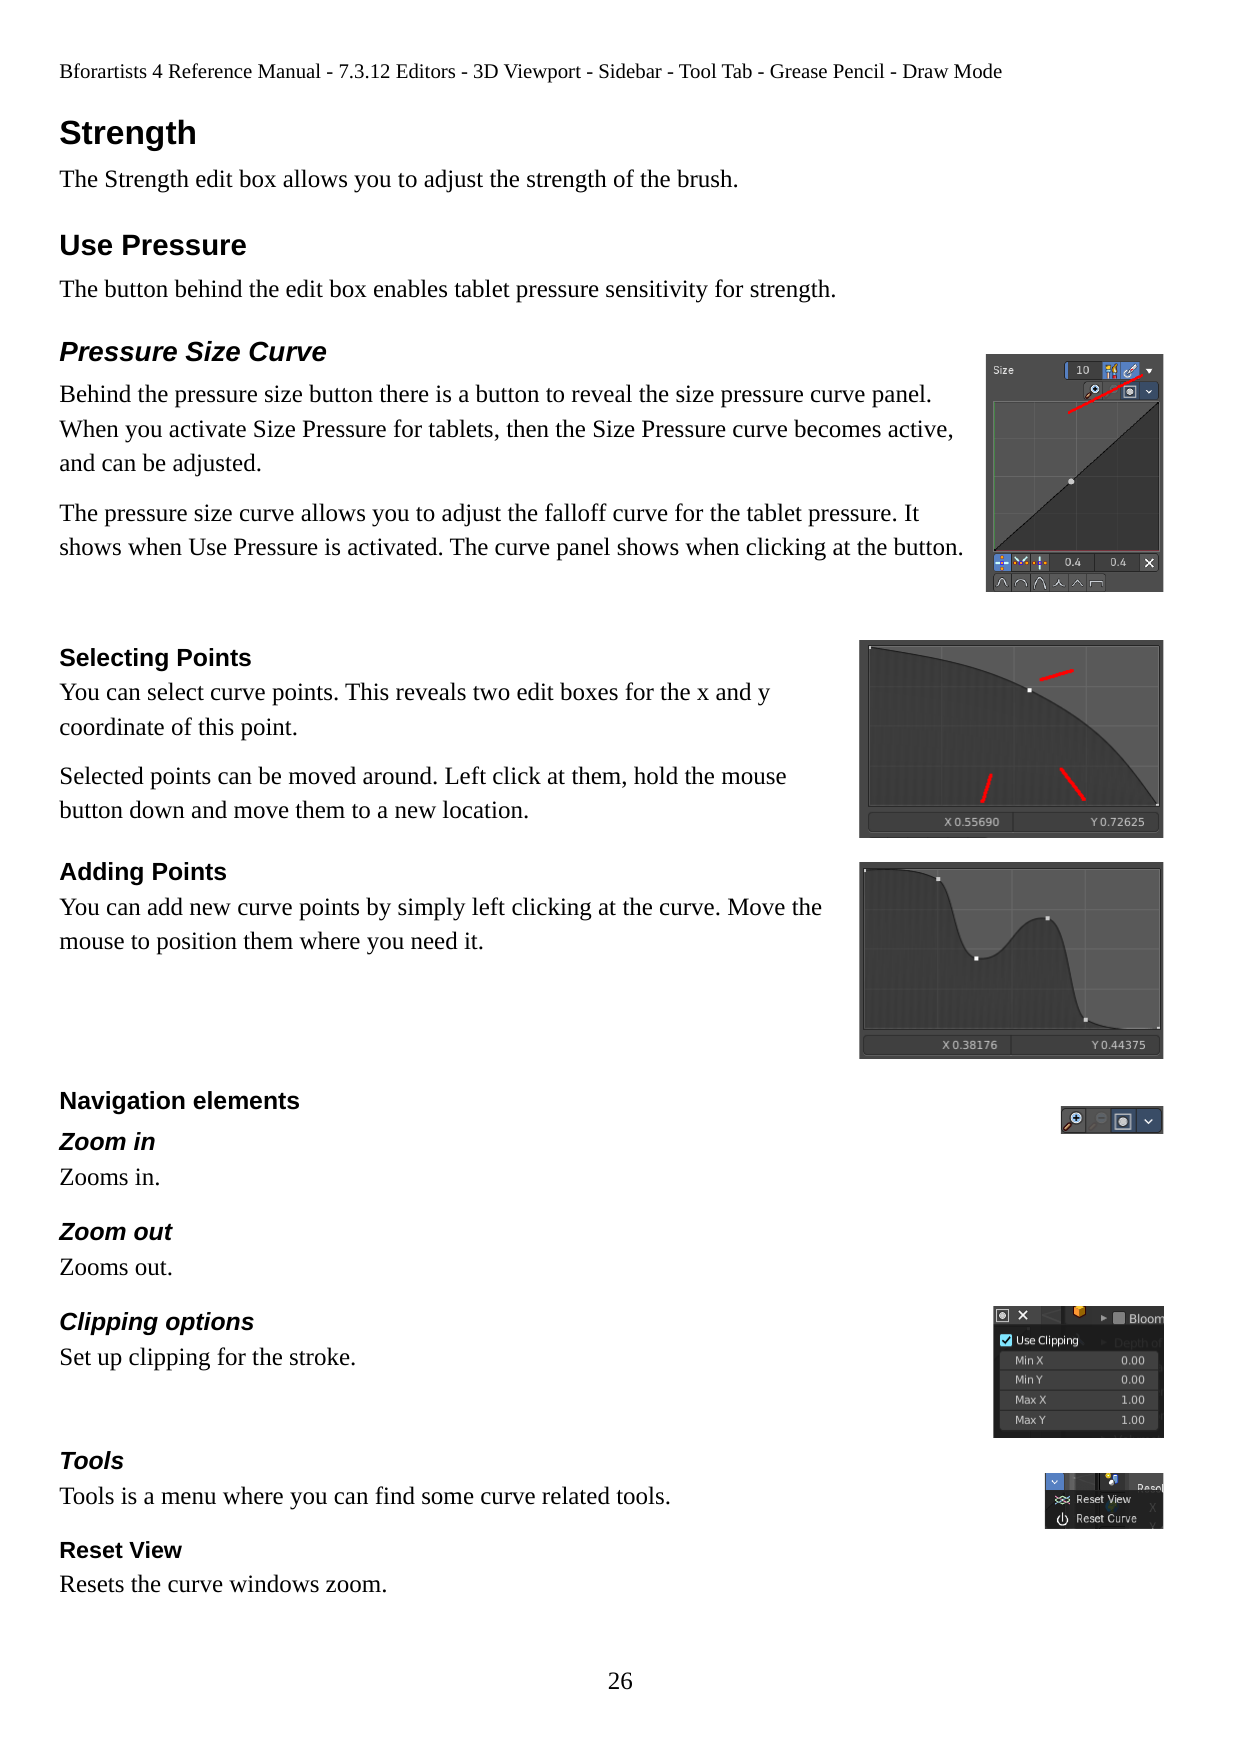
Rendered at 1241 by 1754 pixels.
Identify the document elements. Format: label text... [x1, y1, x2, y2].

text Zooms out. [59, 1252, 1181, 1281]
subtitle Zoom in [59, 1127, 1181, 1156]
subtitle Use Pressure [59, 227, 1181, 261]
text Resets the curve windows zoom. [59, 1569, 1181, 1598]
subtitle Zoom out [59, 1217, 1181, 1246]
picture [859, 862, 1164, 1059]
text The button behind the edit box enables tablet pressure sensitivity for strength. [59, 274, 1181, 302]
subtitle [1164, 1307, 1181, 1336]
text The Strength edit box allows you to adjust the strength of the brush. [59, 164, 1181, 192]
subtitle Tools [59, 1446, 1181, 1475]
subtitle Strength [59, 113, 1181, 151]
picture [859, 640, 1164, 838]
text You can select curve points. This reveals two edit boxes for the x and y coordinate of this point. [59, 677, 859, 741]
text You can add new curve points by simply left clicking at the curve. Move the mouse to position them where you need it. [59, 892, 859, 955]
text Selected points can be moved around. Left click at them, hold the mouse button down and move them to a new location. [59, 761, 859, 824]
subtitle Reset View [59, 1537, 1181, 1563]
text Set up clipping for the stroke. [59, 1342, 993, 1371]
picture [985, 354, 1164, 592]
subtitle Navigation elements [59, 1086, 1181, 1114]
subtitle [1164, 643, 1181, 671]
text The pressure size curve allows you to adjust the falloff curve for the tablet pressure. It shows when Use Pressure is activated. The curve panel shows when clicking at the button. [59, 498, 985, 561]
picture [1044, 1473, 1164, 1529]
subtitle Pressure Size Curve [59, 335, 1181, 367]
subtitle Adding Points [59, 857, 1181, 886]
subtitle Selecting Points [59, 643, 859, 671]
text Behind the pressure size button there is a button to reveal the size pressure curve panel. When you activate Size Pressure for tablets, then the Size Pressure curve becomes active, and can be adjusted. [59, 379, 985, 477]
picture [993, 1306, 1164, 1438]
text Zooms in. [59, 1162, 1181, 1191]
subtitle Clipping options [59, 1307, 993, 1336]
text Tools is a menu where you can find some curve related tools. [59, 1481, 1044, 1510]
picture [1060, 1106, 1164, 1134]
